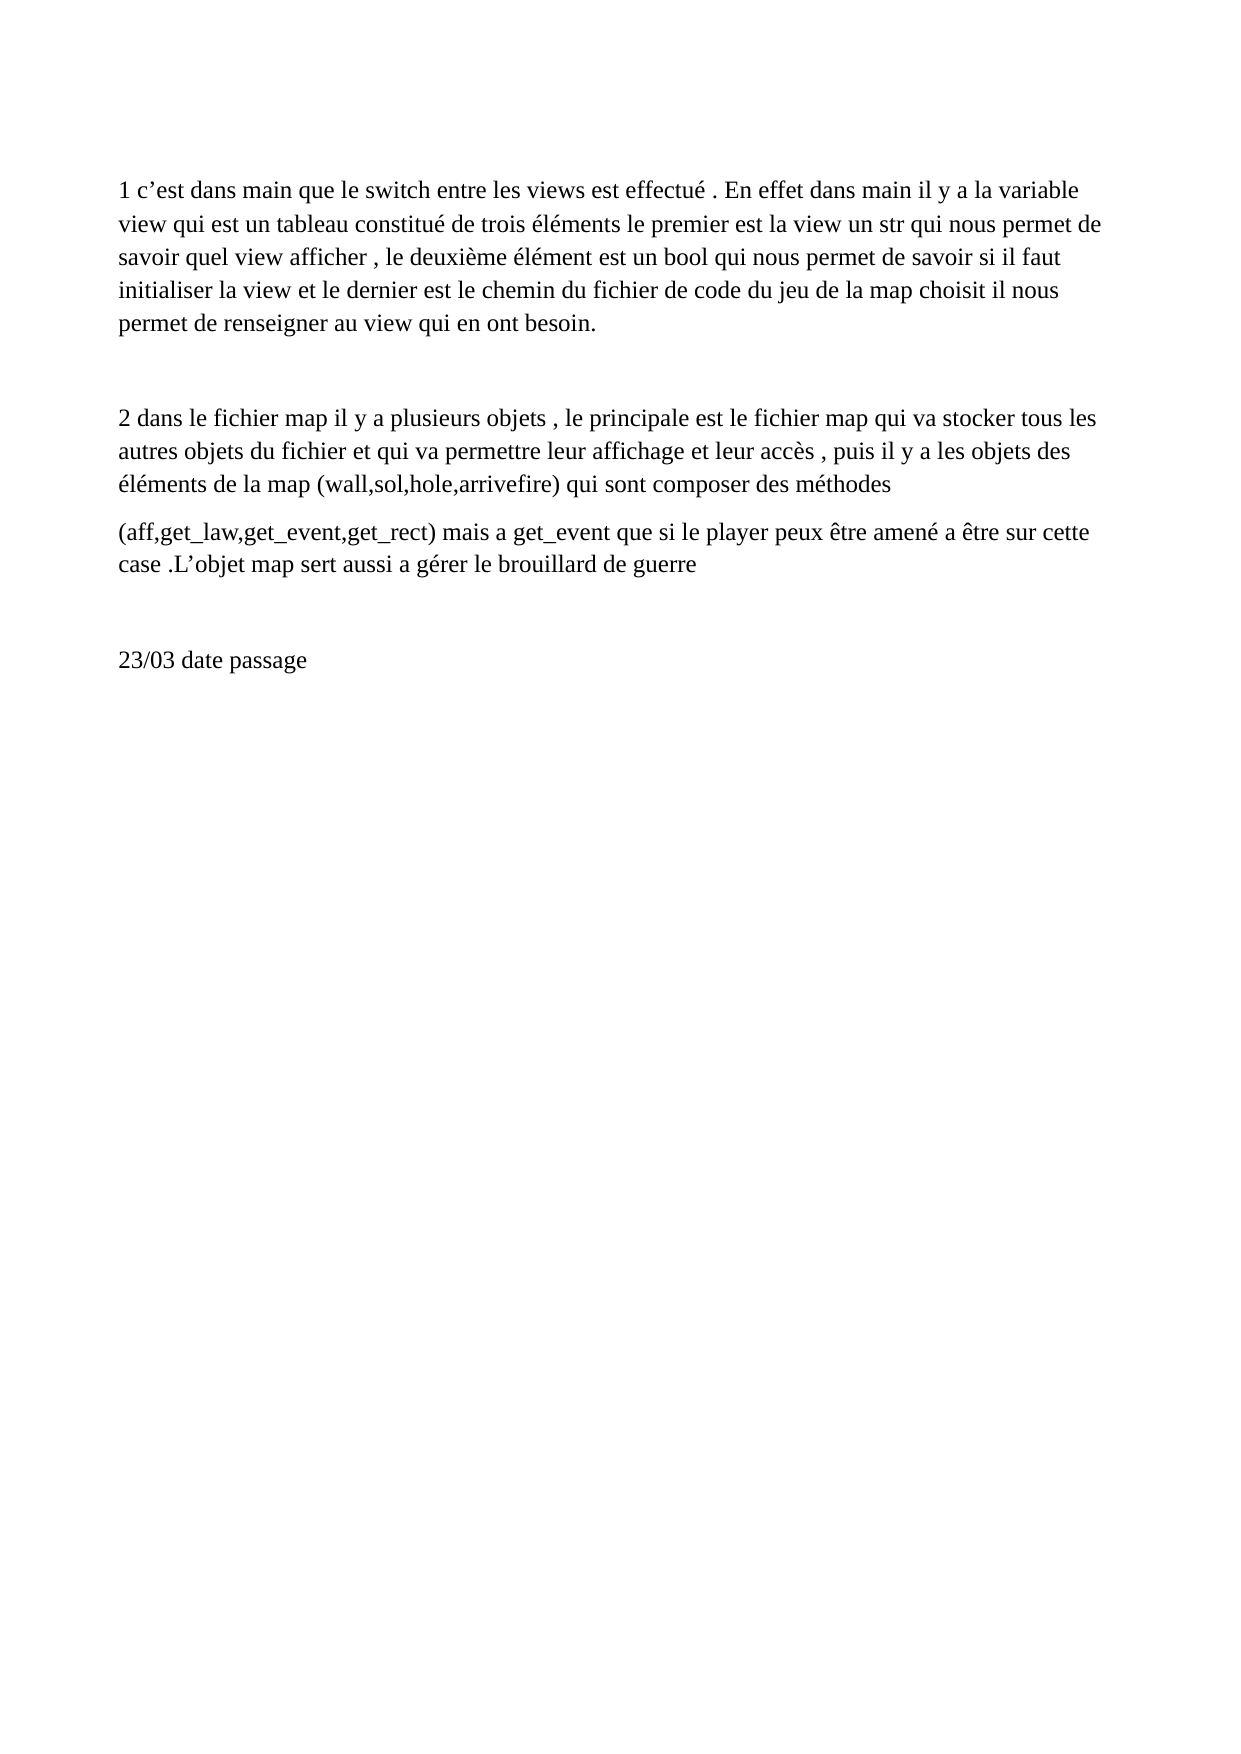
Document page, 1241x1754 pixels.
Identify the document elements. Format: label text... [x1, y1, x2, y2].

text 1 c’est dans main que le switch entre les views est effectué . En effet dans main il y a la variable view qui est un tableau constitué de trois éléments le premier est la view un str qui nous permet de savoir quel view afficher , le deuxième élément est un bool qui nous permet de savoir si il faut initialiser la view et le dernier est le chemin du fichier de code du jeu de la map choisit il nous permet de renseigner au view qui en ont besoin. [118, 176, 1122, 336]
text (aff,get_law,get_event,get_rect) mais a get_event que si le player peux être amené a être sur cette case .L’objet map sert aussi a gérer le brouillard de guerre [118, 517, 1122, 578]
text 23/03 date passage [118, 645, 1122, 673]
text 2 dans le fichier map il y a plusieurs objets , le principale est le fichier map qui va stocker tous les autres objets du fichier et qui va permettre leur affichage et leur accès , puis il y a les objets des éléments de la map (wall,sol,hole,arrivefire) qui sont composer des méthodes [118, 403, 1122, 498]
